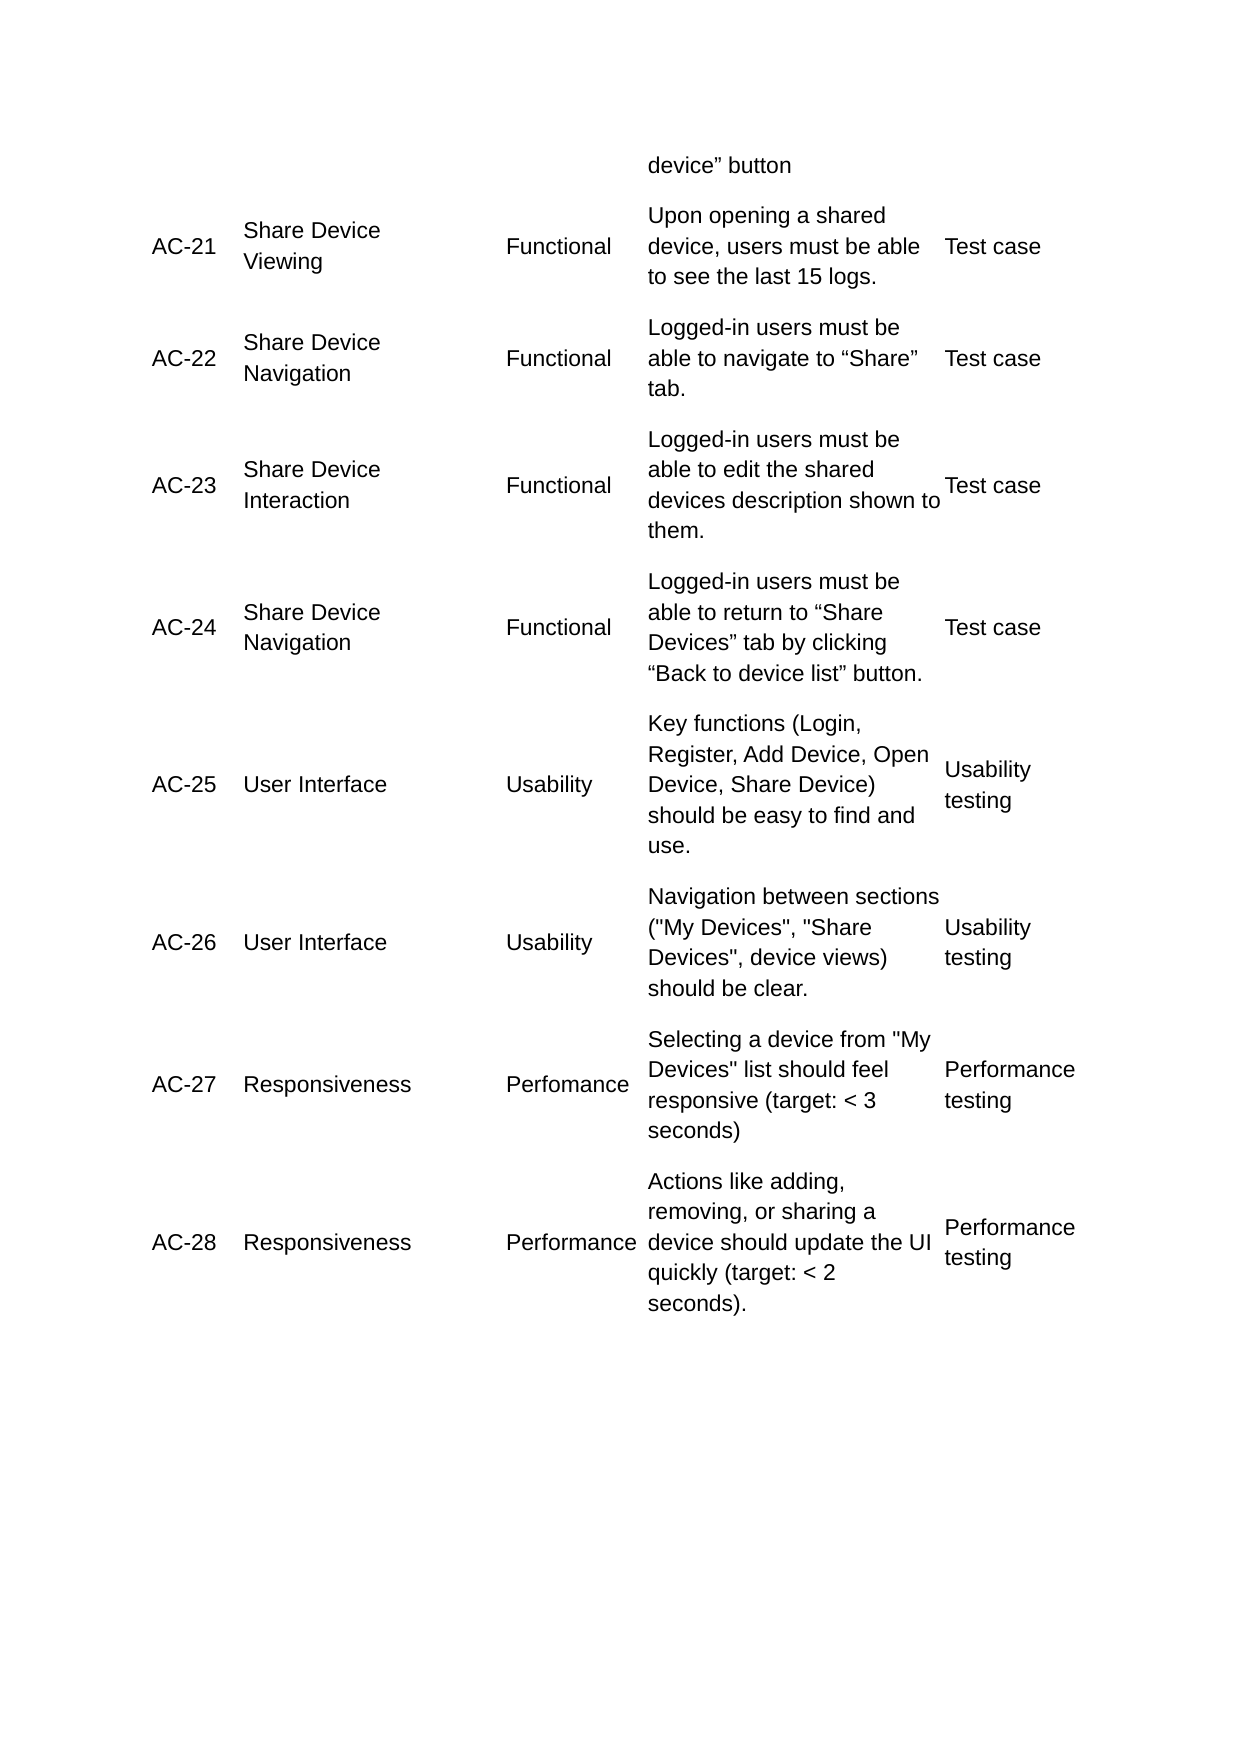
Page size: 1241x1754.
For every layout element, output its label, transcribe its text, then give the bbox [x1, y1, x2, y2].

table_cell Usability testing [943, 709, 1088, 882]
table_cell Functional [504, 424, 646, 567]
table_cell AC-22 [150, 313, 241, 424]
table_cell Functional [504, 201, 646, 312]
table_cell Share Device Navigation [241, 567, 504, 709]
table_cell Logged-in users must be able to edit the shared devices description shown to them. [646, 424, 943, 567]
table_cell Responsiveness [241, 1166, 504, 1339]
table_cell Key functions (Login, Register, Add Device, Open Device, Share Device) should be easy to find and use. [646, 709, 943, 882]
table_cell Selecting a device from "My Devices" list should feel responsive (target: < 3 seconds) [646, 1024, 943, 1166]
table_cell [1088, 201, 1093, 312]
table_cell User Interface [241, 709, 504, 882]
table_cell Share Device Navigation [241, 313, 504, 424]
table_cell Test case [943, 567, 1088, 709]
table_cell [1088, 313, 1093, 424]
table_cell Performance testing [943, 1166, 1088, 1339]
table_cell AC-27 [150, 1024, 241, 1166]
table_cell [1088, 150, 1093, 201]
table_cell Navigation between sections ("My Devices", "Share Devices", device views) should be clear. [646, 882, 943, 1024]
table_cell Test case [943, 201, 1088, 312]
table_cell Perfomance [504, 1024, 646, 1166]
table_cell [504, 150, 646, 201]
table_cell Test case [943, 424, 1088, 567]
table_cell AC-24 [150, 567, 241, 709]
table_cell Share Device Viewing [241, 201, 504, 312]
table_cell AC-25 [150, 709, 241, 882]
table_cell Share Device Interaction [241, 424, 504, 567]
table_cell Actions like adding, removing, or sharing a device should update the UI quickly (target: < 2 seconds). [646, 1166, 943, 1339]
table_cell Performance [504, 1166, 646, 1339]
table_cell Usability [504, 709, 646, 882]
table_cell [150, 150, 241, 201]
table_cell Upon opening a shared device, users must be able to see the last 15 logs. [646, 201, 943, 312]
table_cell AC-23 [150, 424, 241, 567]
table_cell AC-21 [150, 201, 241, 312]
table_cell Logged-in users must be able to navigate to “Share” tab. [646, 313, 943, 424]
table_cell [1088, 709, 1093, 882]
table_cell Logged-in users must be able to return to “Share Devices” tab by clicking “Back to device list” button. [646, 567, 943, 709]
table_cell Functional [504, 313, 646, 424]
table_cell AC-28 [150, 1166, 241, 1339]
table_cell User Interface [241, 882, 504, 1024]
table_cell Usability testing [943, 882, 1088, 1024]
table_cell [1088, 1166, 1093, 1339]
table_cell AC-26 [150, 882, 241, 1024]
table_cell Responsiveness [241, 1024, 504, 1166]
table_cell device” button [646, 150, 943, 201]
table_cell Functional [504, 567, 646, 709]
table_cell [241, 150, 504, 201]
table_cell [1088, 882, 1093, 1024]
table_cell [943, 150, 1088, 201]
table_cell Test case [943, 313, 1088, 424]
table_cell Usability [504, 882, 646, 1024]
table_cell [1088, 1024, 1093, 1166]
table_cell [1088, 567, 1093, 709]
table_cell [1088, 424, 1093, 567]
table_cell Performance testing [943, 1024, 1088, 1166]
